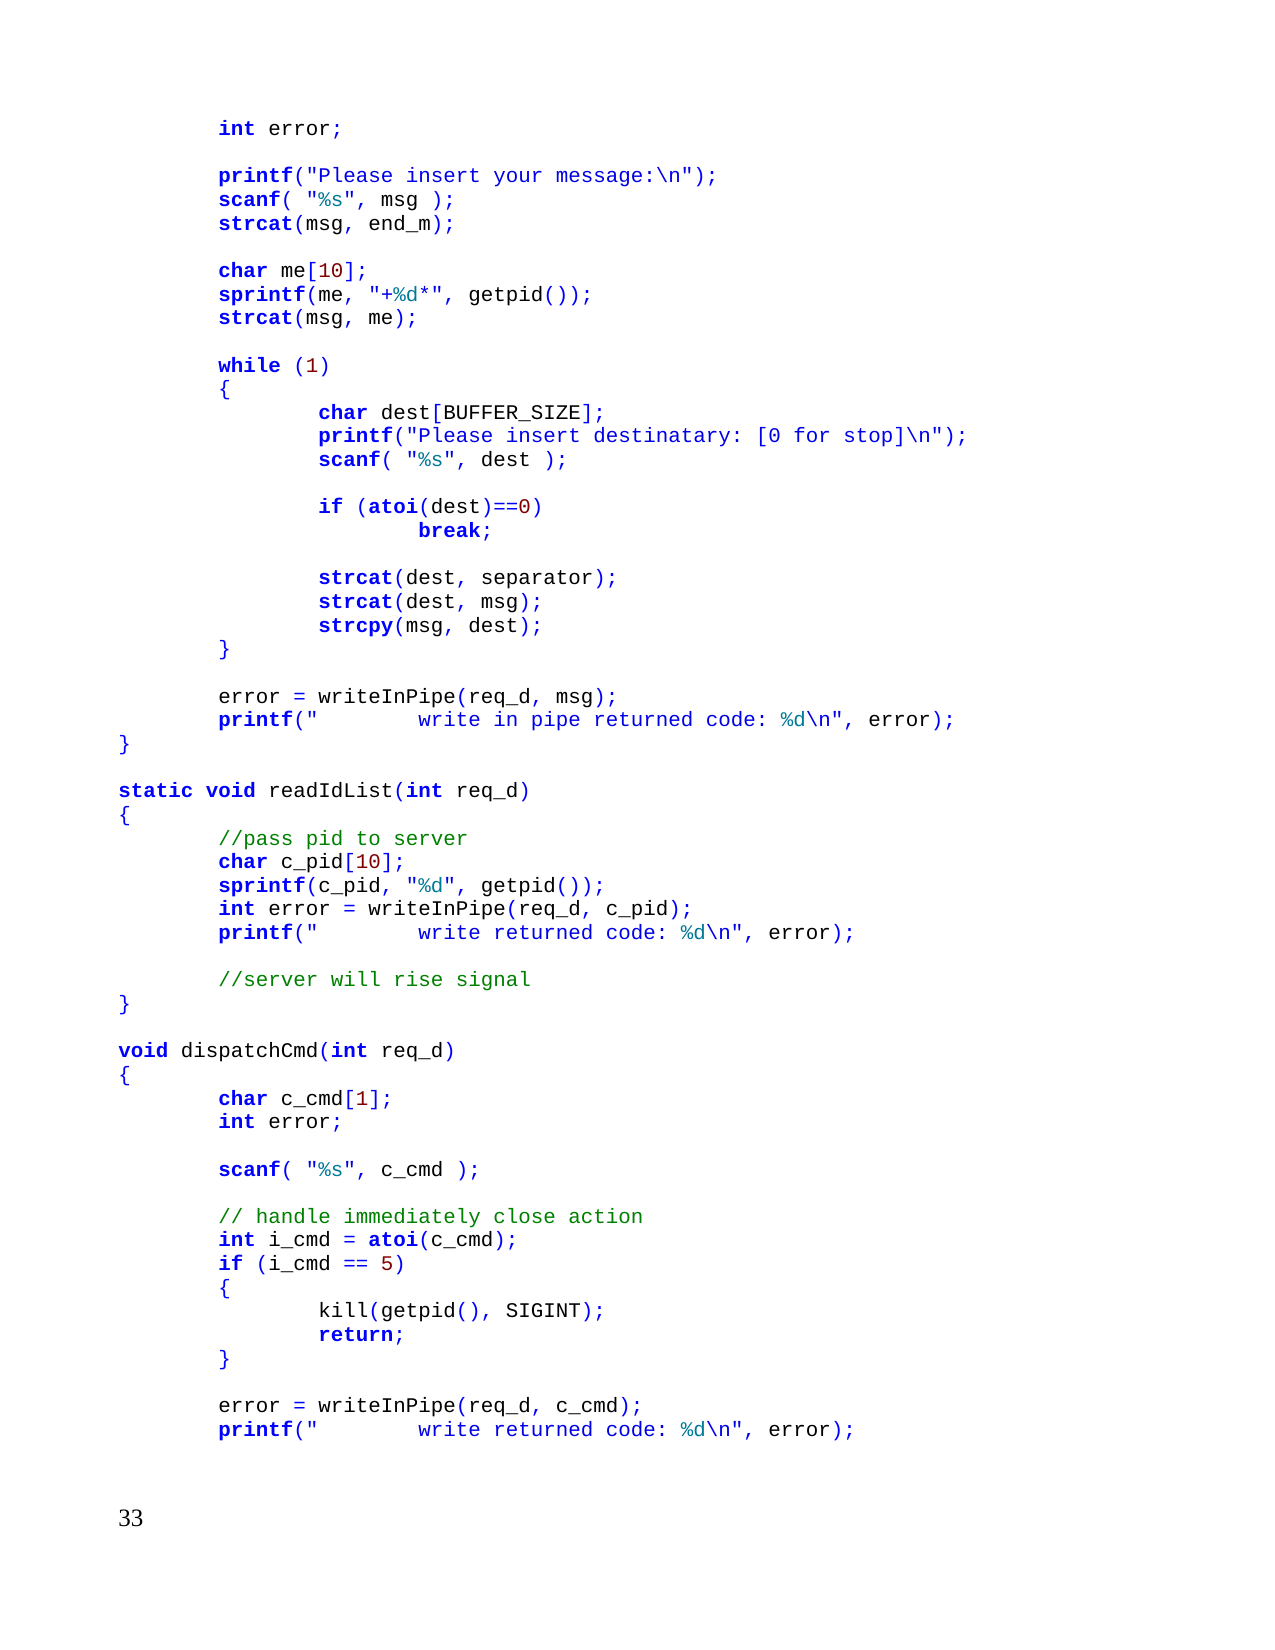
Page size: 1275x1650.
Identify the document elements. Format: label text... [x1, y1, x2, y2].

text //server will rise signal [118, 969, 1157, 993]
text //pass pid to server [118, 827, 1157, 851]
text printf(" write returned code: %d\n", error); [118, 922, 1157, 946]
text { [118, 804, 1157, 827]
text if (atoi(dest)==0) [118, 496, 1157, 520]
text char me[10]; [118, 260, 1157, 284]
text int error = writeInPipe(req_d, c_pid); [118, 898, 1157, 922]
text strcat(msg, me); [118, 307, 1157, 331]
text { [118, 1064, 1157, 1088]
text // handle immediately close action [118, 1206, 1157, 1229]
text scanf( "%s", msg ); [118, 189, 1157, 213]
text printf("Please insert your message:\n"); [118, 165, 1157, 189]
text strcat(msg, end_m); [118, 213, 1157, 236]
text scanf( "%s", c_cmd ); [118, 1158, 1157, 1182]
text while (1) [118, 354, 1157, 378]
text int i_cmd = atoi(c_cmd); [118, 1229, 1157, 1253]
text kill(getpid(), SIGINT); [118, 1300, 1157, 1324]
text { [118, 378, 1157, 402]
text char c_pid[10]; [118, 851, 1157, 875]
text } [118, 733, 1157, 757]
text printf("Please insert destinatary: [0 for stop]\n"); [118, 426, 1157, 449]
text printf(" write in pipe returned code: %d\n", error); [118, 709, 1157, 733]
text } [118, 638, 1157, 662]
text if (i_cmd == 5) [118, 1253, 1157, 1277]
text strcat(dest, msg); [118, 591, 1157, 615]
text strcpy(msg, dest); [118, 615, 1157, 638]
text int error; [118, 1111, 1157, 1135]
text scanf( "%s", dest ); [118, 449, 1157, 473]
text } [118, 1348, 1157, 1371]
text strcat(dest, separator); [118, 567, 1157, 591]
text } [118, 993, 1157, 1017]
text static void readIdList(int req_d) [118, 780, 1157, 804]
text sprintf(c_pid, "%d", getpid()); [118, 875, 1157, 898]
text int error; [118, 118, 1157, 142]
text sprintf(me, "+%d*", getpid()); [118, 284, 1157, 307]
text { [118, 1277, 1157, 1300]
text char c_cmd[1]; [118, 1088, 1157, 1111]
text error = writeInPipe(req_d, msg); [118, 686, 1157, 709]
text return; [118, 1324, 1157, 1348]
text error = writeInPipe(req_d, c_cmd); [118, 1395, 1157, 1419]
text void dispatchCmd(int req_d) [118, 1040, 1157, 1064]
text char dest[BUFFER_SIZE]; [118, 402, 1157, 426]
text printf(" write returned code: %d\n", error); [118, 1419, 1157, 1442]
text break; [118, 520, 1157, 544]
